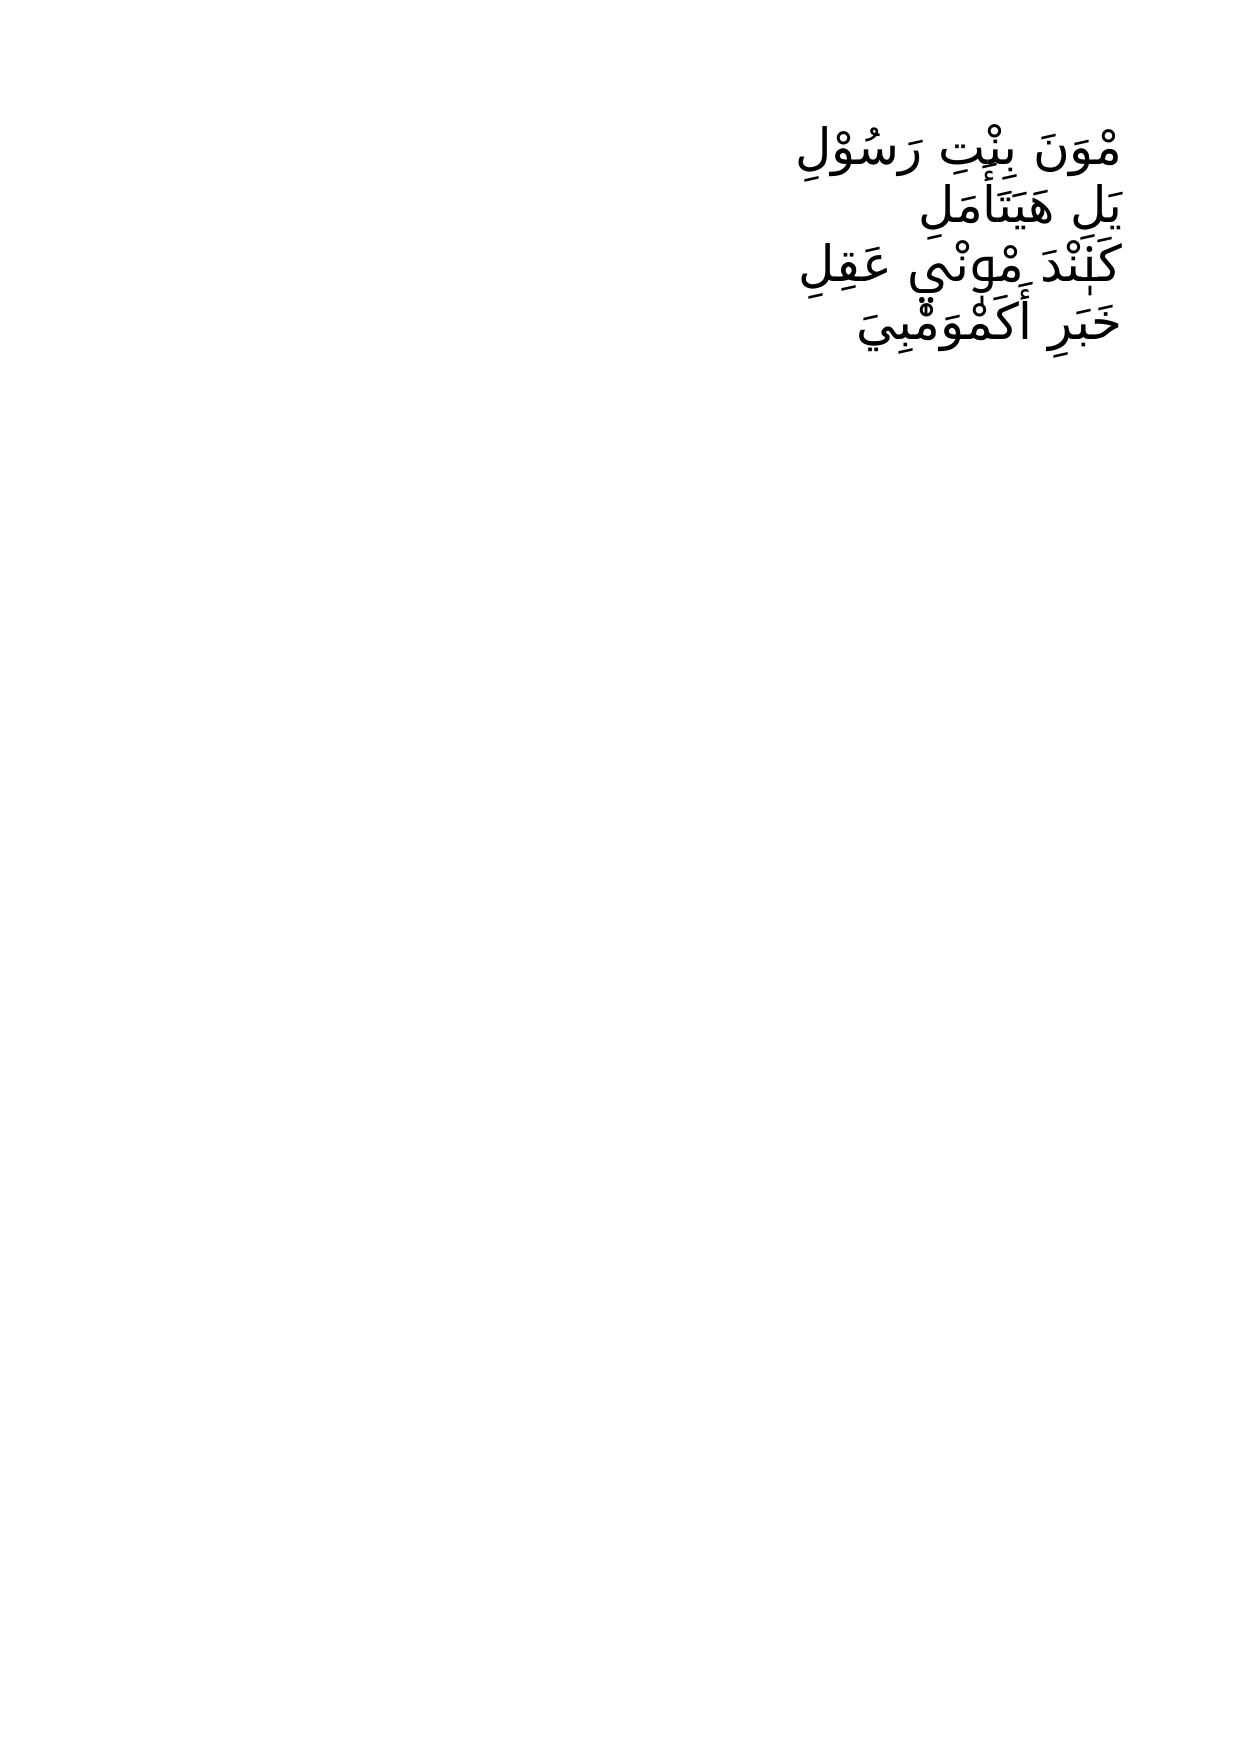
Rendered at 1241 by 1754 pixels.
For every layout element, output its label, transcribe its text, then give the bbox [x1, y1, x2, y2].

text خَبَرِ أَكَمْوَمْبِيَ [118, 293, 1122, 351]
text مْوَنَ بِنْتِ رَسُوْلِ [118, 118, 1122, 176]
text يَلِ هَيَتَأَمَلِ [118, 176, 1122, 234]
text كَنٖنْدَ مْوٖنْيٖ عَقِلِ [118, 234, 1122, 293]
